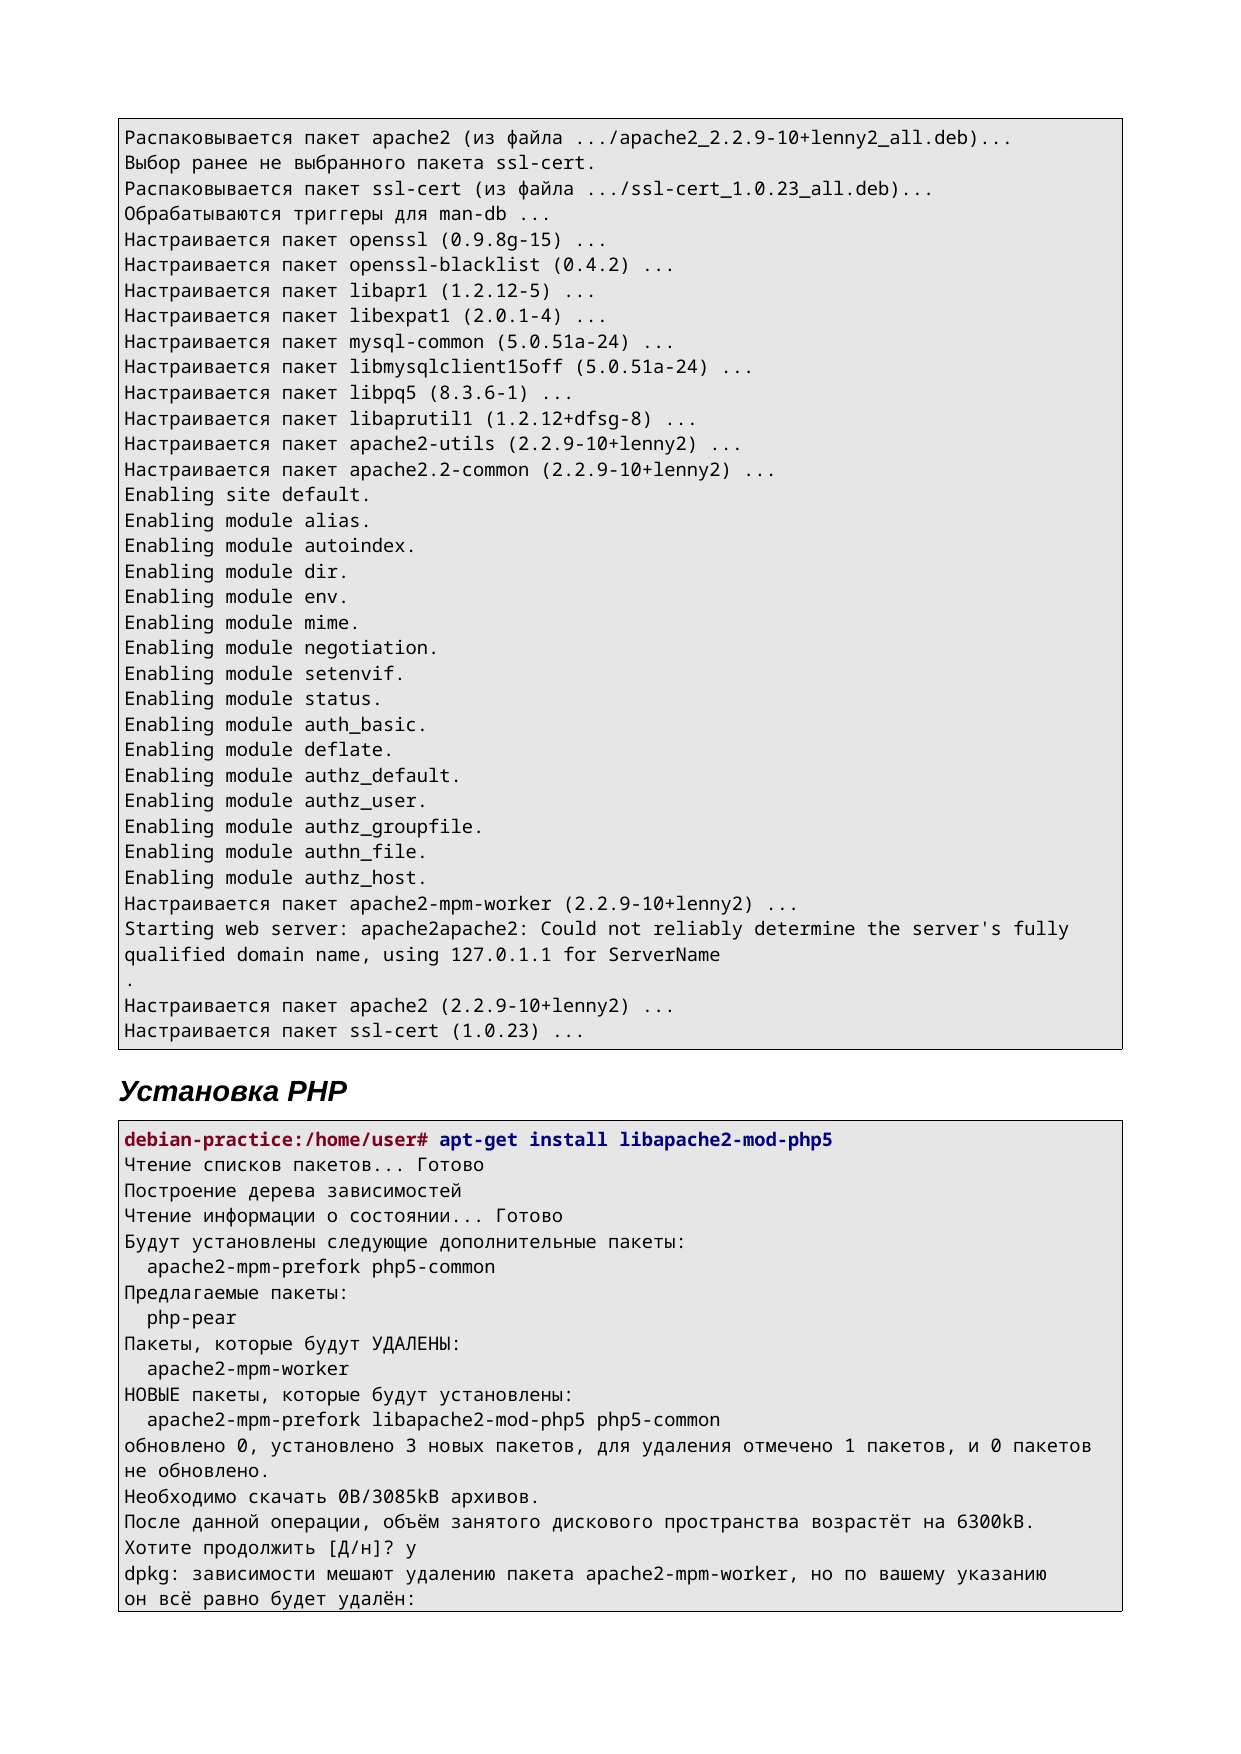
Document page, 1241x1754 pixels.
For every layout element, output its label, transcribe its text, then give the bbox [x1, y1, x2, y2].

text Enabling module setenvif. [119, 654, 1122, 679]
text Чтение списков пакетов... Готово [119, 1146, 1122, 1171]
text apache2-mpm-prefork php5-common [119, 1248, 1122, 1273]
text Enabling module deflate. [119, 731, 1122, 756]
text apache2-mpm-worker [119, 1350, 1122, 1375]
text он всё равно будет удалён: [119, 1579, 1122, 1611]
text Настраивается пакет apache2 (2.2.9-10+lenny2) ... [119, 986, 1122, 1011]
text Enabling module authz_user. [119, 782, 1122, 807]
text Enabling module mime. [119, 603, 1122, 628]
text Enabling module autoindex. [119, 526, 1122, 552]
text Enabling module status. [119, 679, 1122, 705]
text Настраивается пакет ssl-cert (1.0.23) ... [119, 1011, 1122, 1049]
text Распаковывается пакет apache2 (из файла .../apache2_2.2.9-10+lenny2_all.deb)... [119, 119, 1122, 144]
text Выбор ранее не выбранного пакета ssl-cert. [119, 144, 1122, 169]
text Предлагаемые пакеты: [119, 1273, 1122, 1299]
text dpkg: зависимости мешают удалению пакета apache2-mpm-worker, но по вашему указанию [119, 1554, 1122, 1579]
text Необходимо скачать 0B/3085kB архивов. [119, 1477, 1122, 1503]
text Настраивается пакет libapr1 (1.2.12-5) ... [119, 271, 1122, 297]
text debian-practice:/home/user# apt-get install libapache2-mod-php5 [119, 1121, 1122, 1146]
text Enabling module negotiation. [119, 628, 1122, 654]
text обновлено 0, установлено 3 новых пакетов, для удаления отмечено 1 пакетов, и 0 пакетов не обновлено. [119, 1426, 1122, 1477]
text Enabling module env. [119, 577, 1122, 603]
text НОВЫЕ пакеты, которые будут установлены: [119, 1375, 1122, 1401]
text Настраивается пакет libexpat1 (2.0.1-4) ... [119, 297, 1122, 322]
text Настраивается пакет libaprutil1 (1.2.12+dfsg-8) ... [119, 399, 1122, 424]
text Starting web server: apache2apache2: Could not reliably determine the server's fully qualified domain name, using 127.0.1.1 for ServerName [119, 909, 1122, 960]
text Enabling site default. [119, 475, 1122, 501]
text Распаковывается пакет ssl-cert (из файла .../ssl-cert_1.0.23_all.deb)... [119, 169, 1122, 195]
subtitle Установка PHP [118, 1074, 1122, 1107]
text После данной операции, объём занятого дискового пространства возрастёт на 6300kB. [119, 1503, 1122, 1528]
text Enabling module authz_default. [119, 756, 1122, 782]
text Настраивается пакет apache2-utils (2.2.9-10+lenny2) ... [119, 424, 1122, 450]
text Настраивается пакет apache2-mpm-worker (2.2.9-10+lenny2) ... [119, 884, 1122, 909]
text Настраивается пакет mysql-common (5.0.51a-24) ... [119, 322, 1122, 348]
text Enabling module auth_basic. [119, 705, 1122, 731]
text Enabling module alias. [119, 501, 1122, 526]
text Пакеты, которые будут УДАЛЕНЫ: [119, 1324, 1122, 1350]
text Настраивается пакет apache2.2-common (2.2.9-10+lenny2) ... [119, 450, 1122, 475]
text php-pear [119, 1299, 1122, 1324]
text Enabling module authn_file. [119, 833, 1122, 858]
text Enabling module authz_host. [119, 858, 1122, 884]
text Enabling module dir. [119, 552, 1122, 577]
text Чтение информации о состоянии... Готово [119, 1197, 1122, 1222]
text . [119, 960, 1122, 986]
text Настраивается пакет libpq5 (8.3.6-1) ... [119, 373, 1122, 399]
text Хотите продолжить [Д/н]? y [119, 1528, 1122, 1554]
text apache2-mpm-prefork libapache2-mod-php5 php5-common [119, 1401, 1122, 1426]
text Настраивается пакет libmysqlclient15off (5.0.51a-24) ... [119, 348, 1122, 373]
text Обрабатываются триггеры для man-db ... [119, 195, 1122, 220]
text Enabling module authz_groupfile. [119, 807, 1122, 833]
text Настраивается пакет openssl (0.9.8g-15) ... [119, 220, 1122, 246]
text Построение дерева зависимостей [119, 1171, 1122, 1197]
text Будут установлены следующие дополнительные пакеты: [119, 1222, 1122, 1248]
text Настраивается пакет openssl-blacklist (0.4.2) ... [119, 246, 1122, 271]
